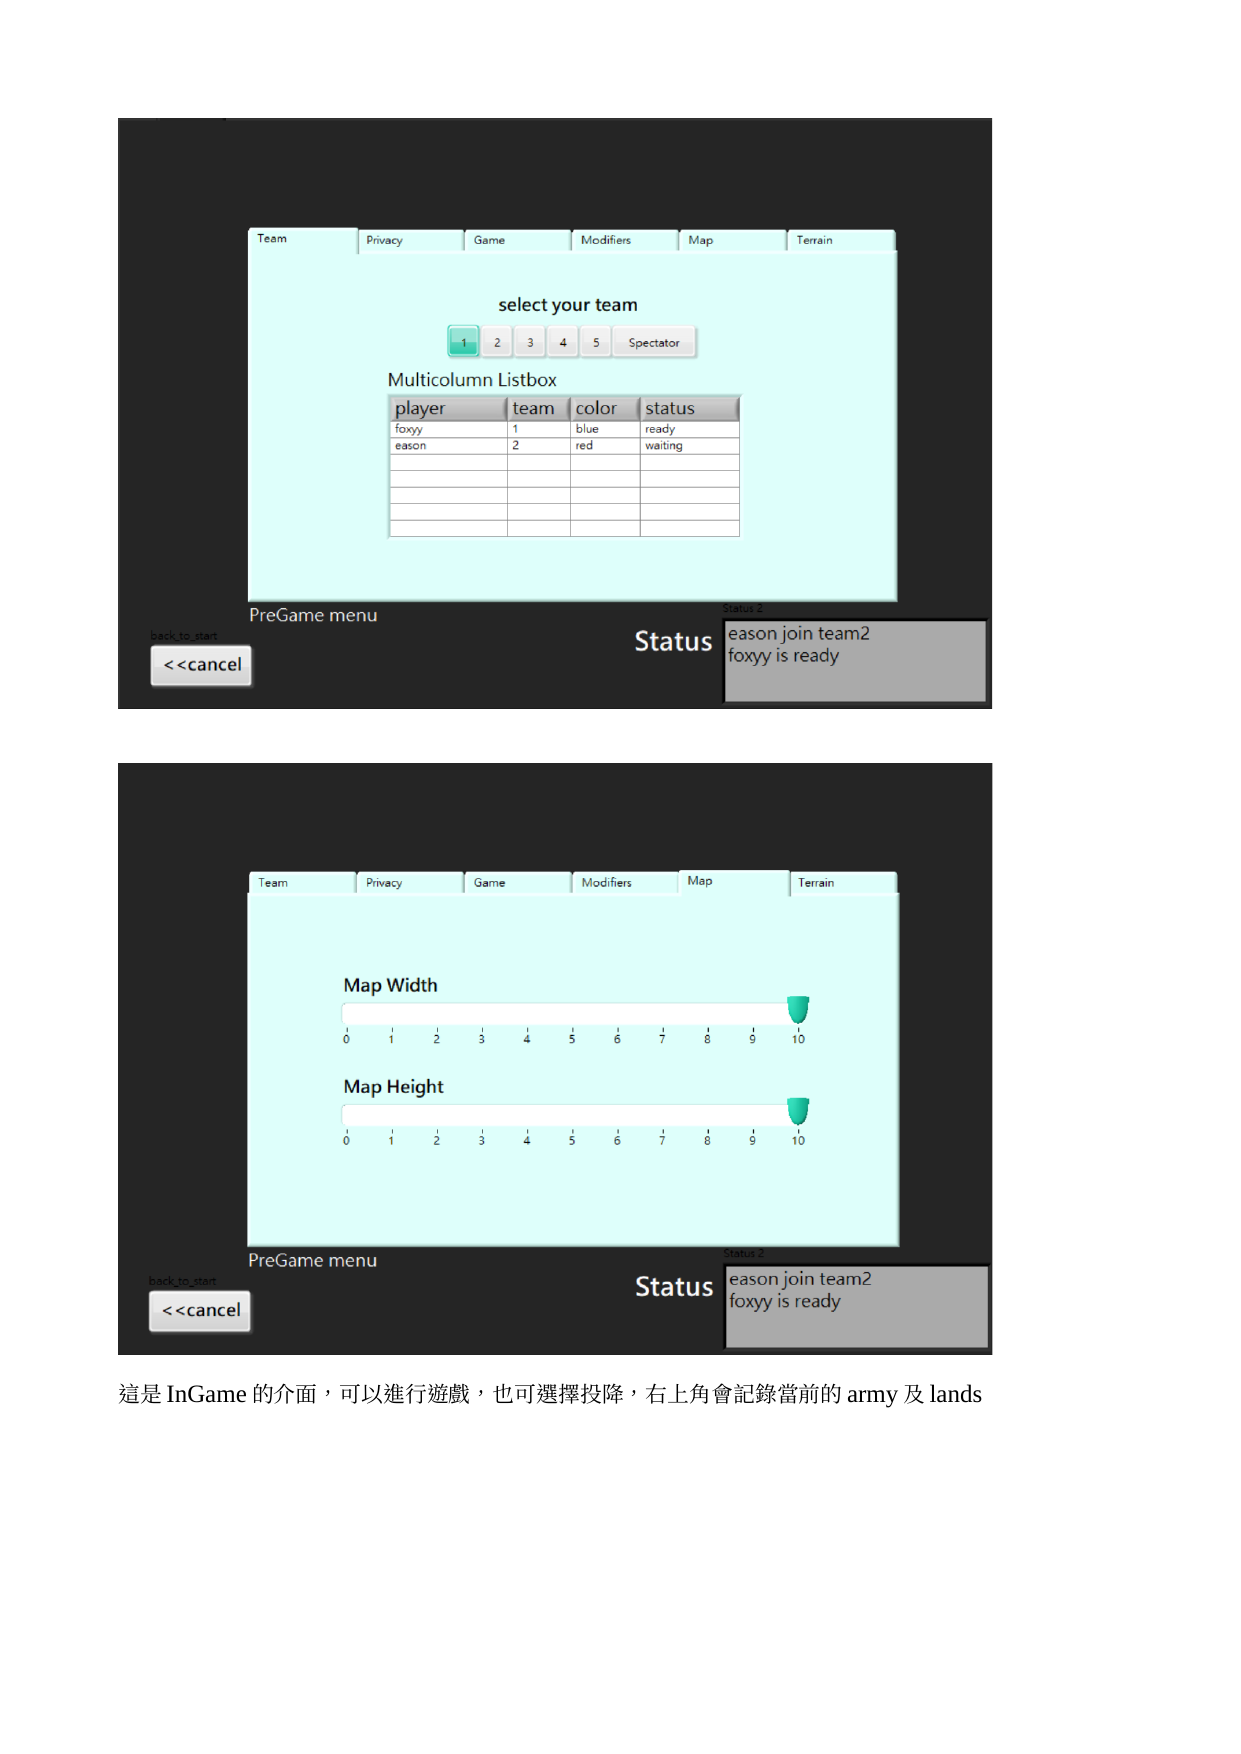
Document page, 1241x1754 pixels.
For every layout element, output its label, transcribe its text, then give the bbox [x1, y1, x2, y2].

picture [118, 763, 993, 1355]
picture [118, 118, 993, 709]
text 這是InGame的介面，可以進行遊戲，也可選擇投降，右上角會記錄當前的army及lands [118, 1379, 1122, 1408]
